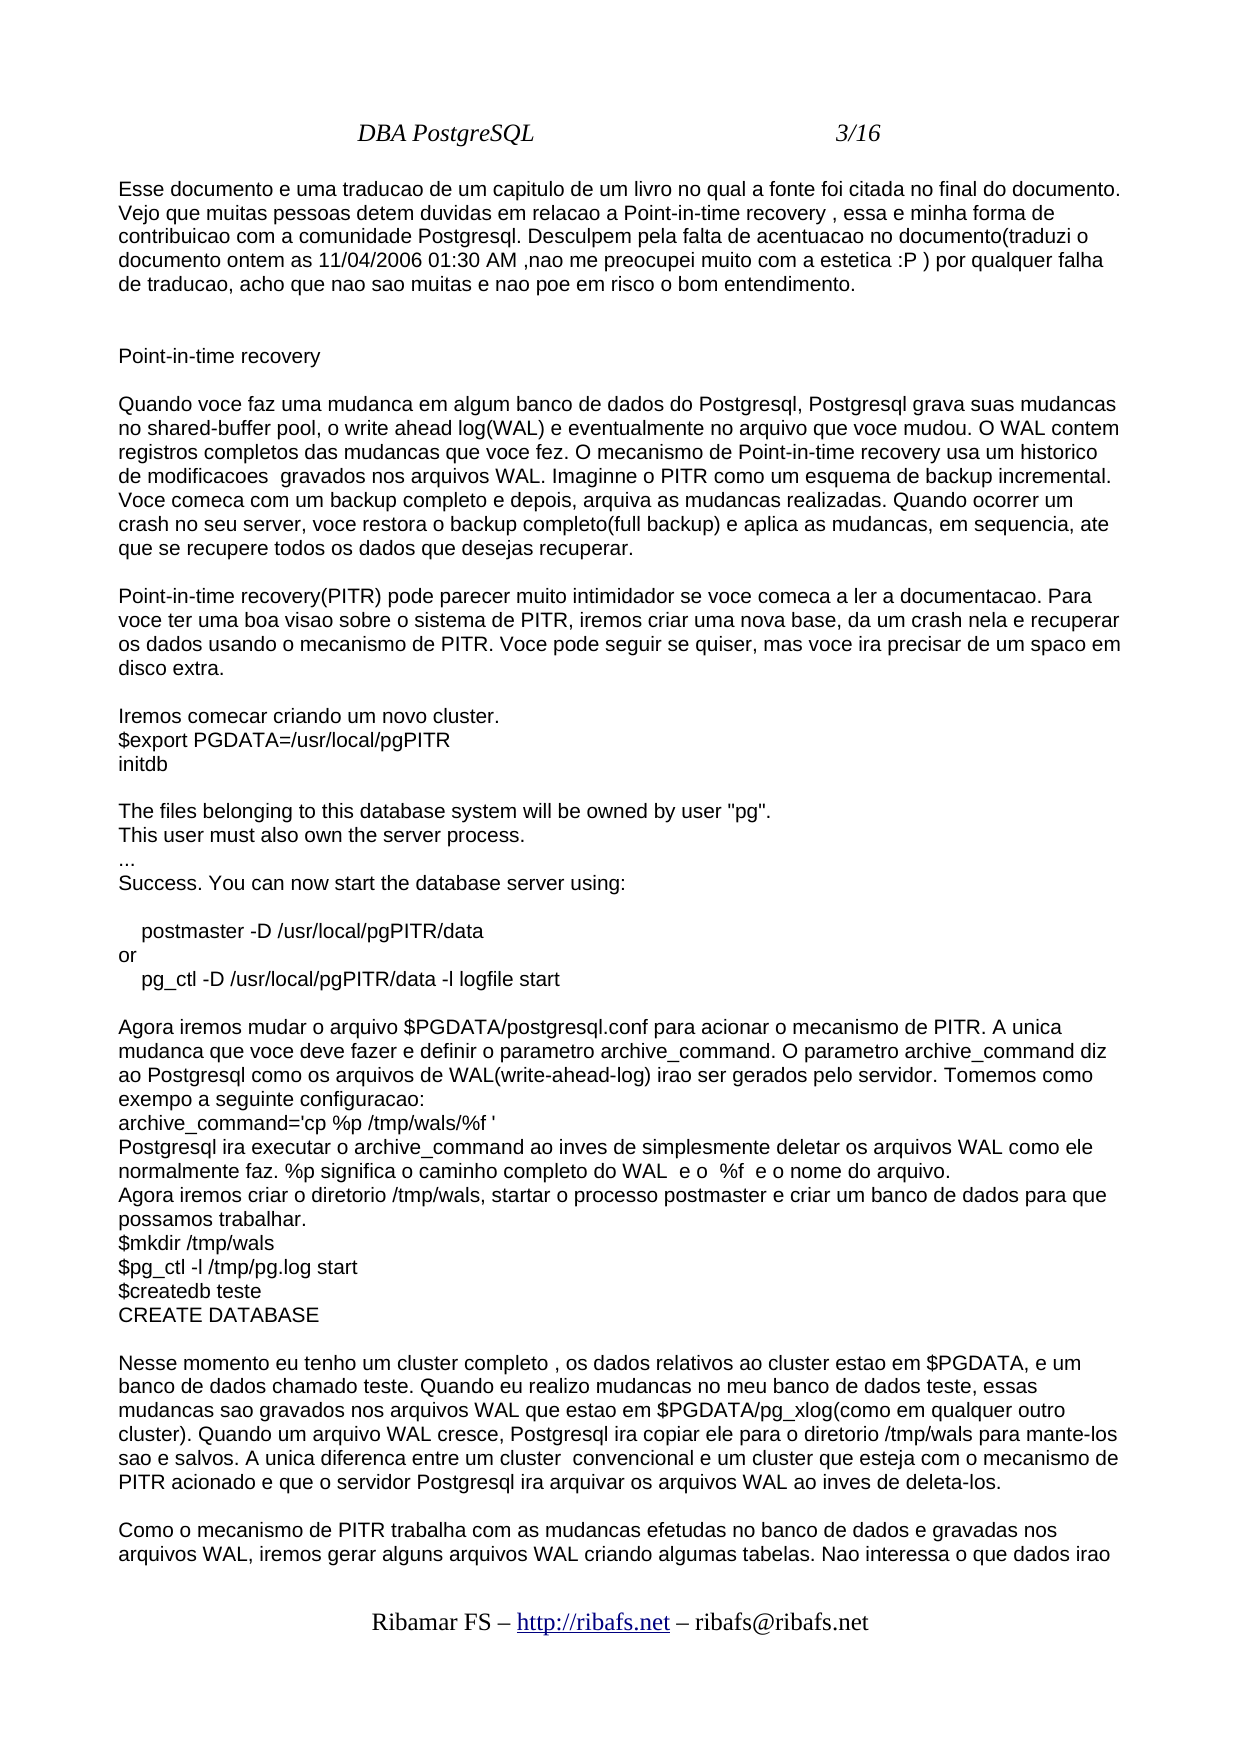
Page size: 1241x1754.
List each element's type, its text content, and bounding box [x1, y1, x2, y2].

text pg_ctl -D /usr/local/pgPITR/data -l logfile start [118, 967, 1122, 991]
text postmaster -D /usr/local/pgPITR/data [118, 919, 1122, 943]
text ... [118, 847, 1122, 871]
text Agora iremos criar o diretorio /tmp/wals, startar o processo postmaster e criar um banco de dados para que possamos trabalhar. [118, 1183, 1122, 1231]
text or [118, 943, 1122, 967]
text This user must also own the server process. [118, 823, 1122, 847]
text Agora iremos mudar o arquivo $PGDATA/postgresql.conf para acionar o mecanismo de PITR. A unica mudanca que voce deve fazer e definir o parametro archive_command. O parametro archive_command diz ao Postgresql como os arquivos de WAL(write-ahead-log) irao ser gerados pelo servidor. Tomemos como exempo a seguinte configuracao: [118, 1015, 1122, 1111]
text CREATE DATABASE [118, 1302, 1122, 1326]
text Point-in-time recovery [118, 344, 1122, 368]
text Point-in-time recovery(PITR) pode parecer muito intimidador se voce comeca a ler a documentacao. Para voce ter uma boa visao sobre o sistema de PITR, iremos criar uma nova base, da um crash nela e recuperar os dados usando o mecanismo de PITR. Voce pode seguir se quiser, mas voce ira precisar de um spaco em disco extra. [118, 584, 1122, 679]
text Iremos comecar criando um novo cluster. [118, 703, 1122, 727]
text Como o mecanismo de PITR trabalha com as mudancas efetudas no banco de dados e gravadas nos arquivos WAL, iremos gerar alguns arquivos WAL criando algumas tabelas. Nao interessa o que dados irao [118, 1518, 1122, 1566]
text initdb [118, 751, 1122, 775]
text Esse documento e uma traducao de um capitulo de um livro no qual a fonte foi citada no final do documento. Vejo que muitas pessoas detem duvidas em relacao a Point-in-time recovery , essa e minha forma de contribuicao com a comunidade Postgresql. Desculpem pela falta de acentuacao no documento(traduzi o documento ontem as 11/04/2006 01:30 AM ,nao me preocupei muito com a estetica :P ) por qualquer falha de traducao, acho que nao sao muitas e nao poe em risco o bom entendimento. [118, 176, 1122, 296]
text $pg_ctl -l /tmp/pg.log start [118, 1254, 1122, 1278]
text Postgresql ira executar o archive_command ao inves de simplesmente deletar os arquivos WAL como ele normalmente faz. %p significa o caminho completo do WAL e o %f e o nome do arquivo. [118, 1135, 1122, 1183]
text Quando voce faz uma mudanca em algum banco de dados do Postgresql, Postgresql grava suas mudancas no shared-buffer pool, o write ahead log(WAL) e eventualmente no arquivo que voce mudou. O WAL contem registros completos das mudancas que voce fez. O mecanismo de Point-in-time recovery usa um historico de modificacoes gravados nos arquivos WAL. Imaginne o PITR como um esquema de backup incremental. Voce comeca com um backup completo e depois, arquiva as mudancas realizadas. Quando ocorrer um crash no seu server, voce restora o backup completo(full backup) e aplica as mudancas, em sequencia, ate que se recupere todos os dados que desejas recuperar. [118, 392, 1122, 560]
text Success. You can now start the database server using: [118, 871, 1122, 895]
text $export PGDATA=/usr/local/pgPITR [118, 727, 1122, 751]
text Nesse momento eu tenho um cluster completo , os dados relativos ao cluster estao em $PGDATA, e um banco de dados chamado teste. Quando eu realizo mudancas no meu banco de dados teste, essas mudancas sao gravados nos arquivos WAL que estao em $PGDATA/pg_xlog(como em qualquer outro cluster). Quando um arquivo WAL cresce, Postgresql ira copiar ele para o diretorio /tmp/wals para mante-los sao e salvos. A unica diferenca entre um cluster convencional e um cluster que esteja com o mecanismo de PITR acionado e que o servidor Postgresql ira arquivar os arquivos WAL ao inves de deleta-los. [118, 1350, 1122, 1494]
text archive_command='cp %p /tmp/wals/%f ' [118, 1111, 1122, 1135]
text $mkdir /tmp/wals [118, 1231, 1122, 1254]
text The files belonging to this database system will be owned by user "pg". [118, 799, 1122, 823]
text $createdb teste [118, 1278, 1122, 1302]
